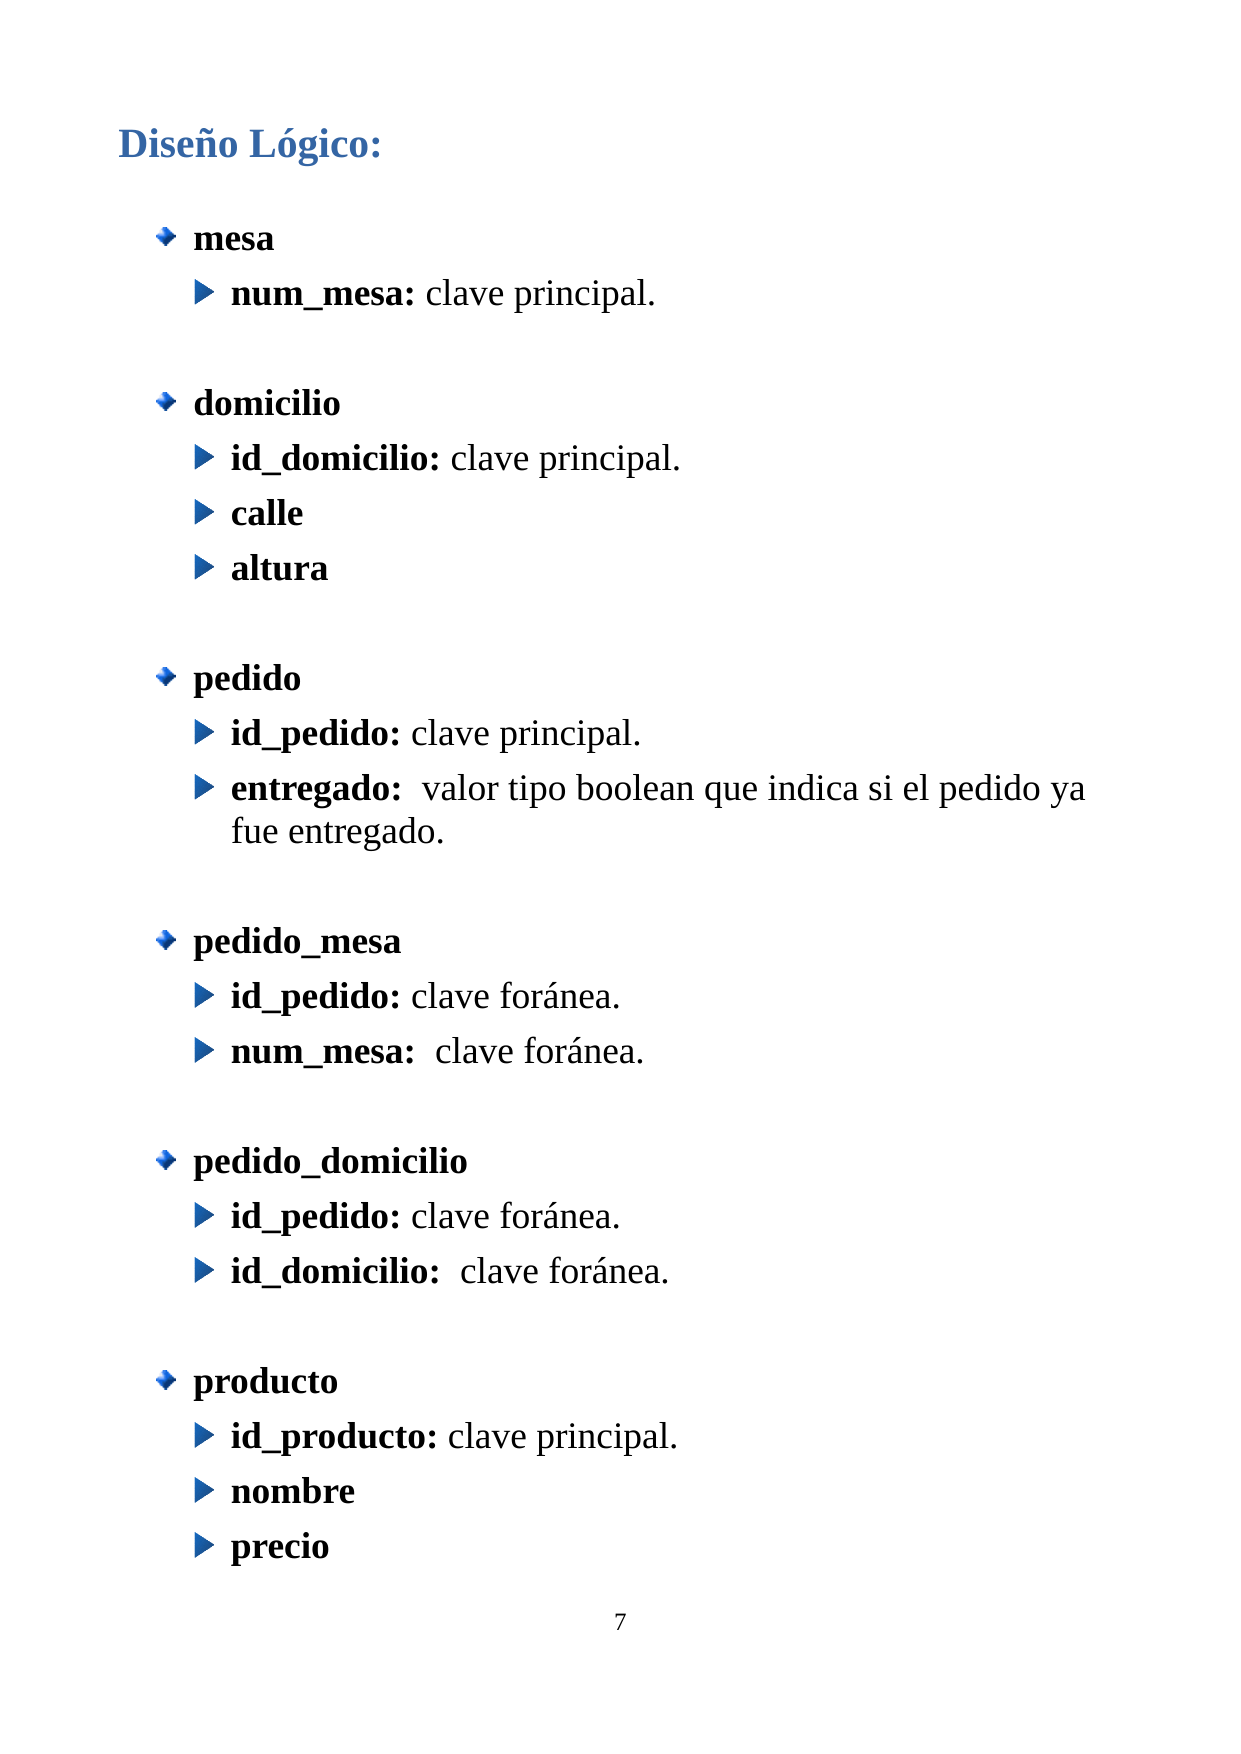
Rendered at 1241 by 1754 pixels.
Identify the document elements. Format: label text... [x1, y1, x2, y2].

list domicilio [156, 380, 1122, 423]
list id_pedido: clave foránea. [193, 973, 1122, 1016]
picture [156, 1370, 176, 1390]
list nombre [193, 1468, 1122, 1511]
list pedido_domicilio [156, 1138, 1122, 1181]
list altura [193, 545, 1122, 588]
list producto [156, 1358, 1122, 1401]
list num_mesa: clave principal. [193, 270, 1122, 313]
list precio [193, 1523, 1122, 1566]
list entregado: valor tipo boolean que indica si el pedido ya fue entregado. [193, 765, 1122, 851]
list num_mesa: clave foránea. [193, 1028, 1122, 1071]
list pedido_mesa [156, 918, 1122, 961]
list id_pedido: clave foránea. [193, 1193, 1122, 1236]
picture [156, 227, 176, 246]
list mesa [156, 215, 1122, 258]
list id_domicilio: clave foránea. [193, 1248, 1122, 1291]
list calle [193, 490, 1122, 533]
list id_pedido: clave principal. [193, 710, 1122, 753]
list id_domicilio: clave principal. [193, 435, 1122, 478]
picture [156, 667, 176, 686]
picture [156, 1150, 176, 1170]
picture [156, 930, 176, 950]
picture [156, 392, 176, 411]
list id_producto: clave principal. [193, 1413, 1122, 1456]
list pedido [156, 655, 1122, 698]
text Diseño Lógico: [118, 118, 1122, 166]
